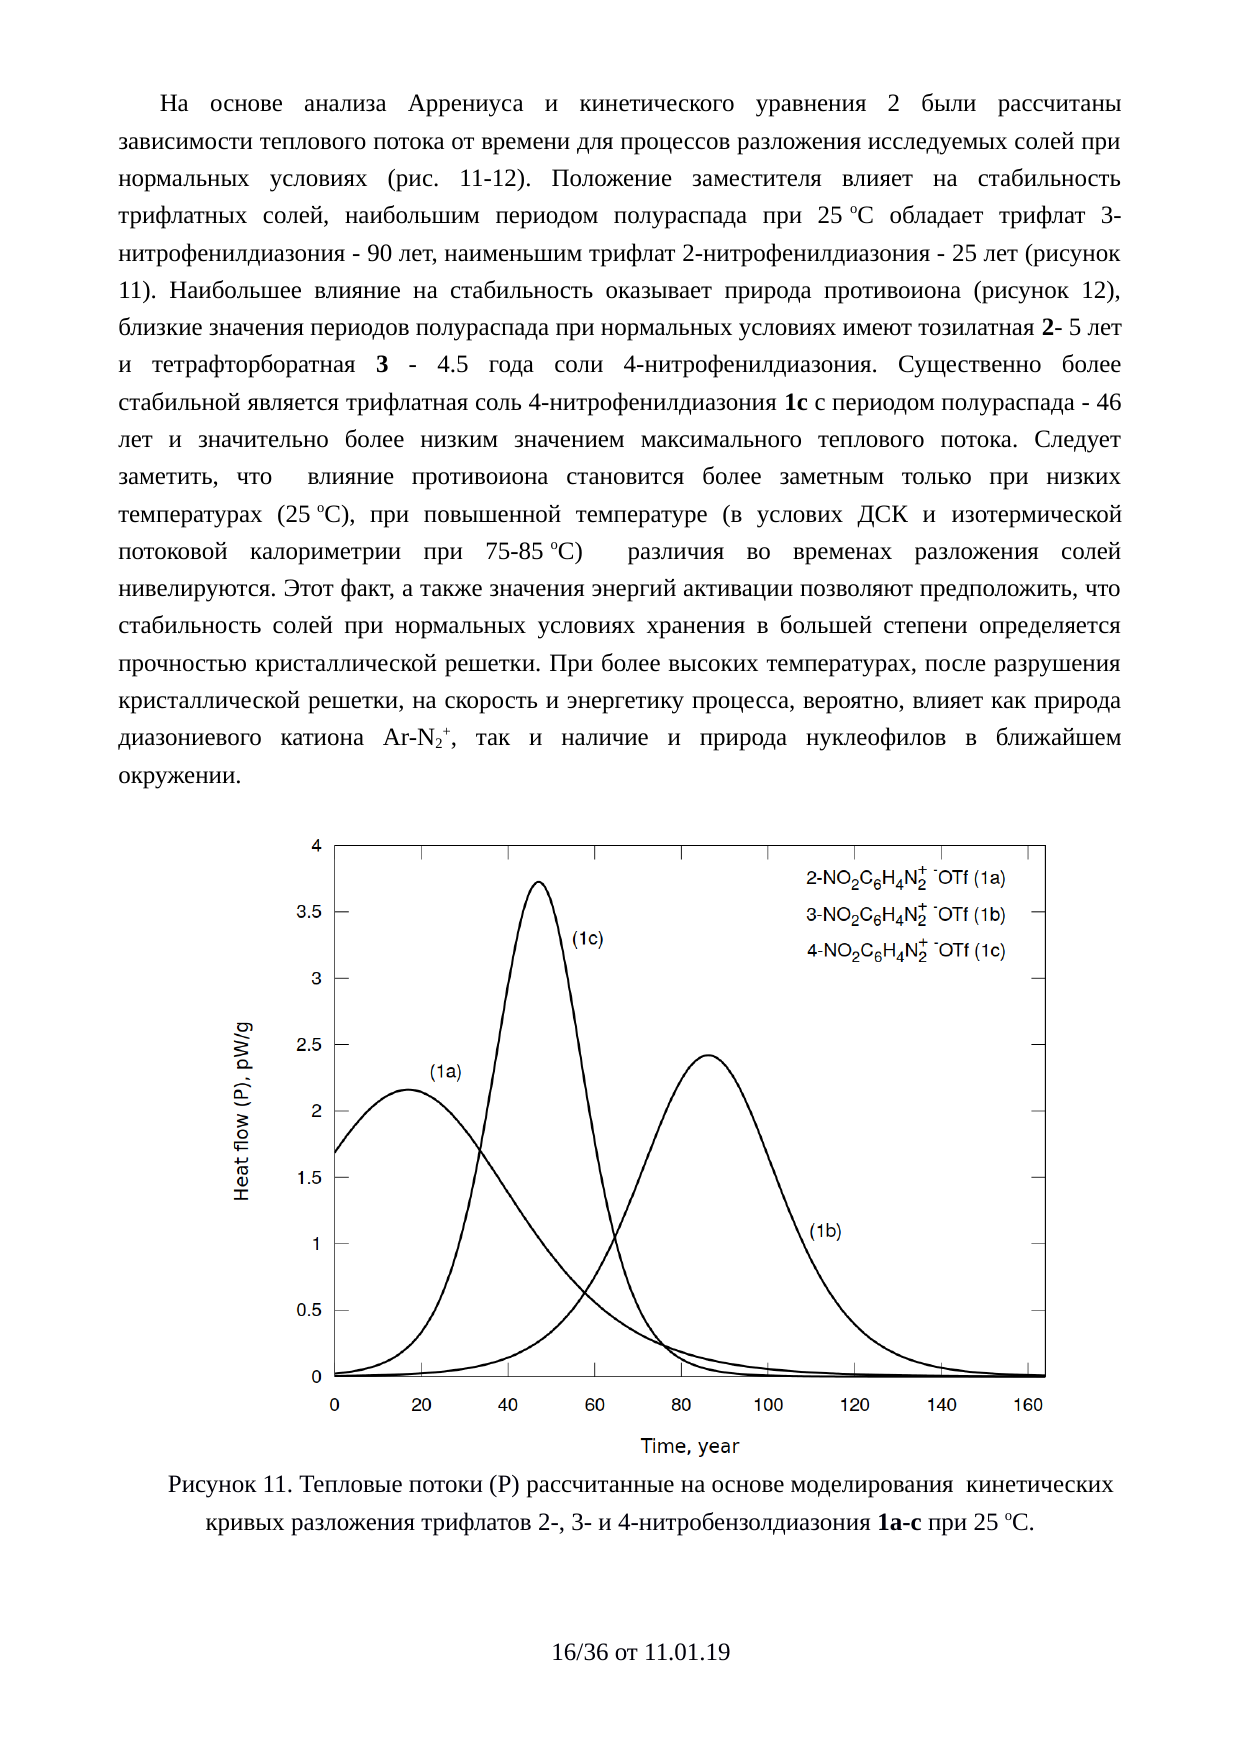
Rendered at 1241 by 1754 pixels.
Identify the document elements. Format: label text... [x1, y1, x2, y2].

text Рисунок 11. Тепловые потоки (P) рассчитанные на основе моделирования кинетических кривых разложения трифлатов 2-, 3- и 4-нитробензолдиазония 1a-c при 25 оС. [118, 1469, 1122, 1536]
picture [229, 834, 1052, 1461]
text На основе анализа Аррениуса и кинетического уравнения 2 были рассчитаны зависимости теплового потока от времени для процессов разложения исследуемых солей при нормальных условиях (рис. 11-12). Положение заместителя влияет на стабильность трифлатных солей, наибольшим периодом полураспада при 25 oC обладает трифлат 3-нитрофенилдиазония - 90 лет, наименьшим трифлат 2-нитрофенилдиазония - 25 лет (рисунок 11). Наибольшее влияние на стабильность оказывает природа противоиона (рисунок 12), близкие значения периодов полураспада при нормальных условиях имеют тозилатная 2- 5 лет и тетрафторборатная 3 - 4.5 года соли 4-нитрофенилдиазония. Существенно более стабильной является трифлатная соль 4-нитрофенилдиазония 1c с периодом полураспада - 46 лет и значительно более низким значением максимального теплового потока. Следует заметить, что влияние противоиона становится более заметным только при низких температурах (25 oC), при повышенной температуре (в услових ДСК и изотермической потоковой калориметрии при 75-85 oC) различия во временах разложения солей нивелируются. Этот факт, а также значения энергий активации позволяют предположить, что стабильность солей при нормальных условиях хранения в большей степени определяется прочностью кристаллической решетки. При более высоких температурах, после разрушения кристаллической решетки, на скорость и энергетику процесса, вероятно, влияет как природа диазониевого катиона Ar-N2+, так и наличие и природа нуклеофилов в ближайшем окружении. [118, 88, 1122, 788]
